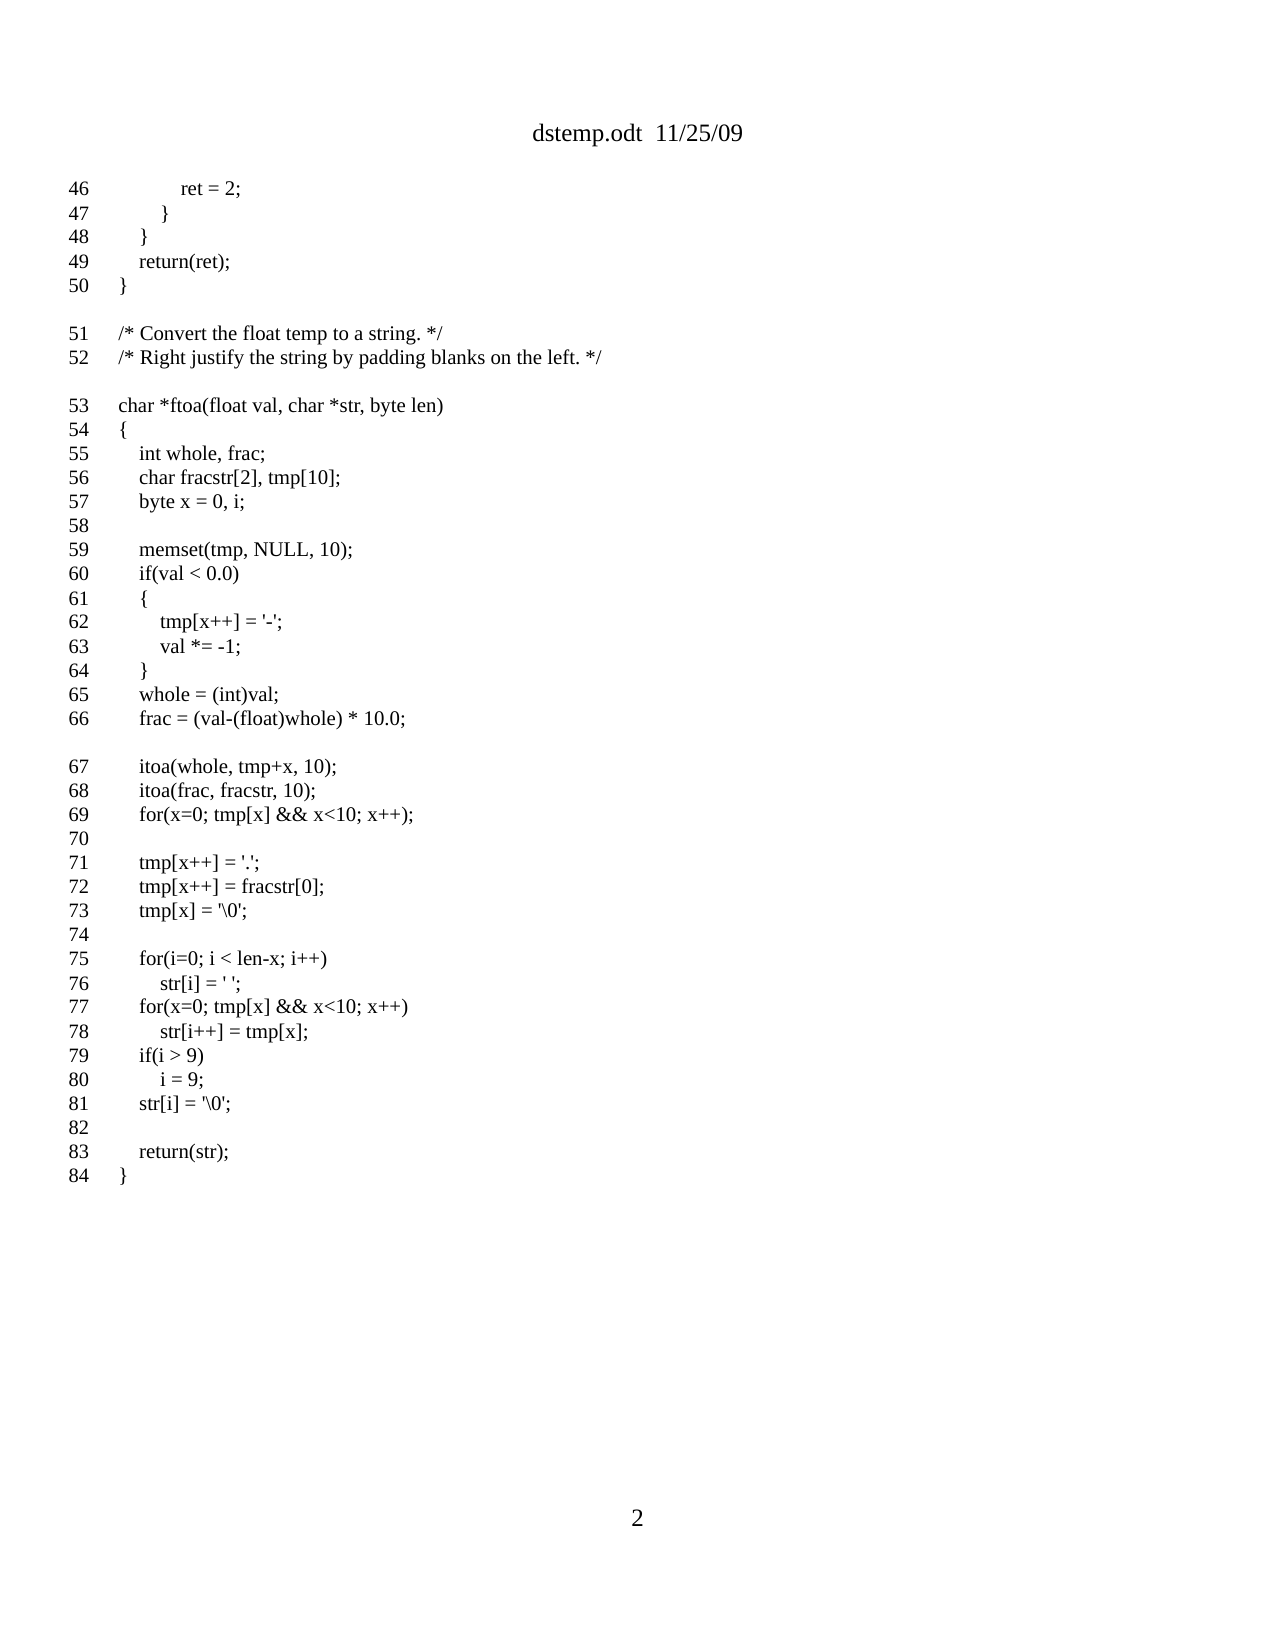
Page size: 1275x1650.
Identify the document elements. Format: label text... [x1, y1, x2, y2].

text for(x=0; tmp[x] && x<10; x++); [118, 802, 1157, 826]
text return(ret); [118, 248, 1157, 273]
text if(i > 9) [118, 1043, 1157, 1067]
text } [118, 1163, 1157, 1187]
text str[i] = ' '; [118, 970, 1157, 994]
text for(i=0; i < len-x; i++) [118, 946, 1157, 970]
text return(str); [118, 1139, 1157, 1163]
text { [118, 417, 1157, 441]
text /* Right justify the string by padding blanks on the left. */ [118, 345, 1157, 369]
text int whole, frac; [118, 441, 1157, 465]
text str[i++] = tmp[x]; [118, 1018, 1157, 1043]
text } [118, 273, 1157, 297]
text tmp[x++] = '.'; [118, 850, 1157, 874]
text if(val < 0.0) [118, 561, 1157, 585]
text /* Convert the float temp to a string. */ [118, 321, 1157, 345]
text memset(tmp, NULL, 10); [118, 537, 1157, 561]
text str[i] = '\0'; [118, 1091, 1157, 1115]
text char fracstr[2], tmp[10]; [118, 465, 1157, 489]
text { [118, 585, 1157, 609]
text ret = 2; [118, 176, 1157, 200]
text byte x = 0, i; [118, 489, 1157, 513]
text for(x=0; tmp[x] && x<10; x++) [118, 994, 1157, 1018]
text } [118, 658, 1157, 682]
text } [118, 200, 1157, 224]
text whole = (int)val; [118, 682, 1157, 706]
text tmp[x++] = '-'; [118, 609, 1157, 633]
text itoa(frac, fracstr, 10); [118, 778, 1157, 802]
text itoa(whole, tmp+x, 10); [118, 754, 1157, 778]
text val *= -1; [118, 633, 1157, 658]
text i = 9; [118, 1067, 1157, 1091]
text } [118, 224, 1157, 248]
text char *ftoa(float val, char *str, byte len) [118, 393, 1157, 417]
text tmp[x++] = fracstr[0]; [118, 874, 1157, 898]
text frac = (val-(float)whole) * 10.0; [118, 706, 1157, 730]
text tmp[x] = '\0'; [118, 898, 1157, 922]
